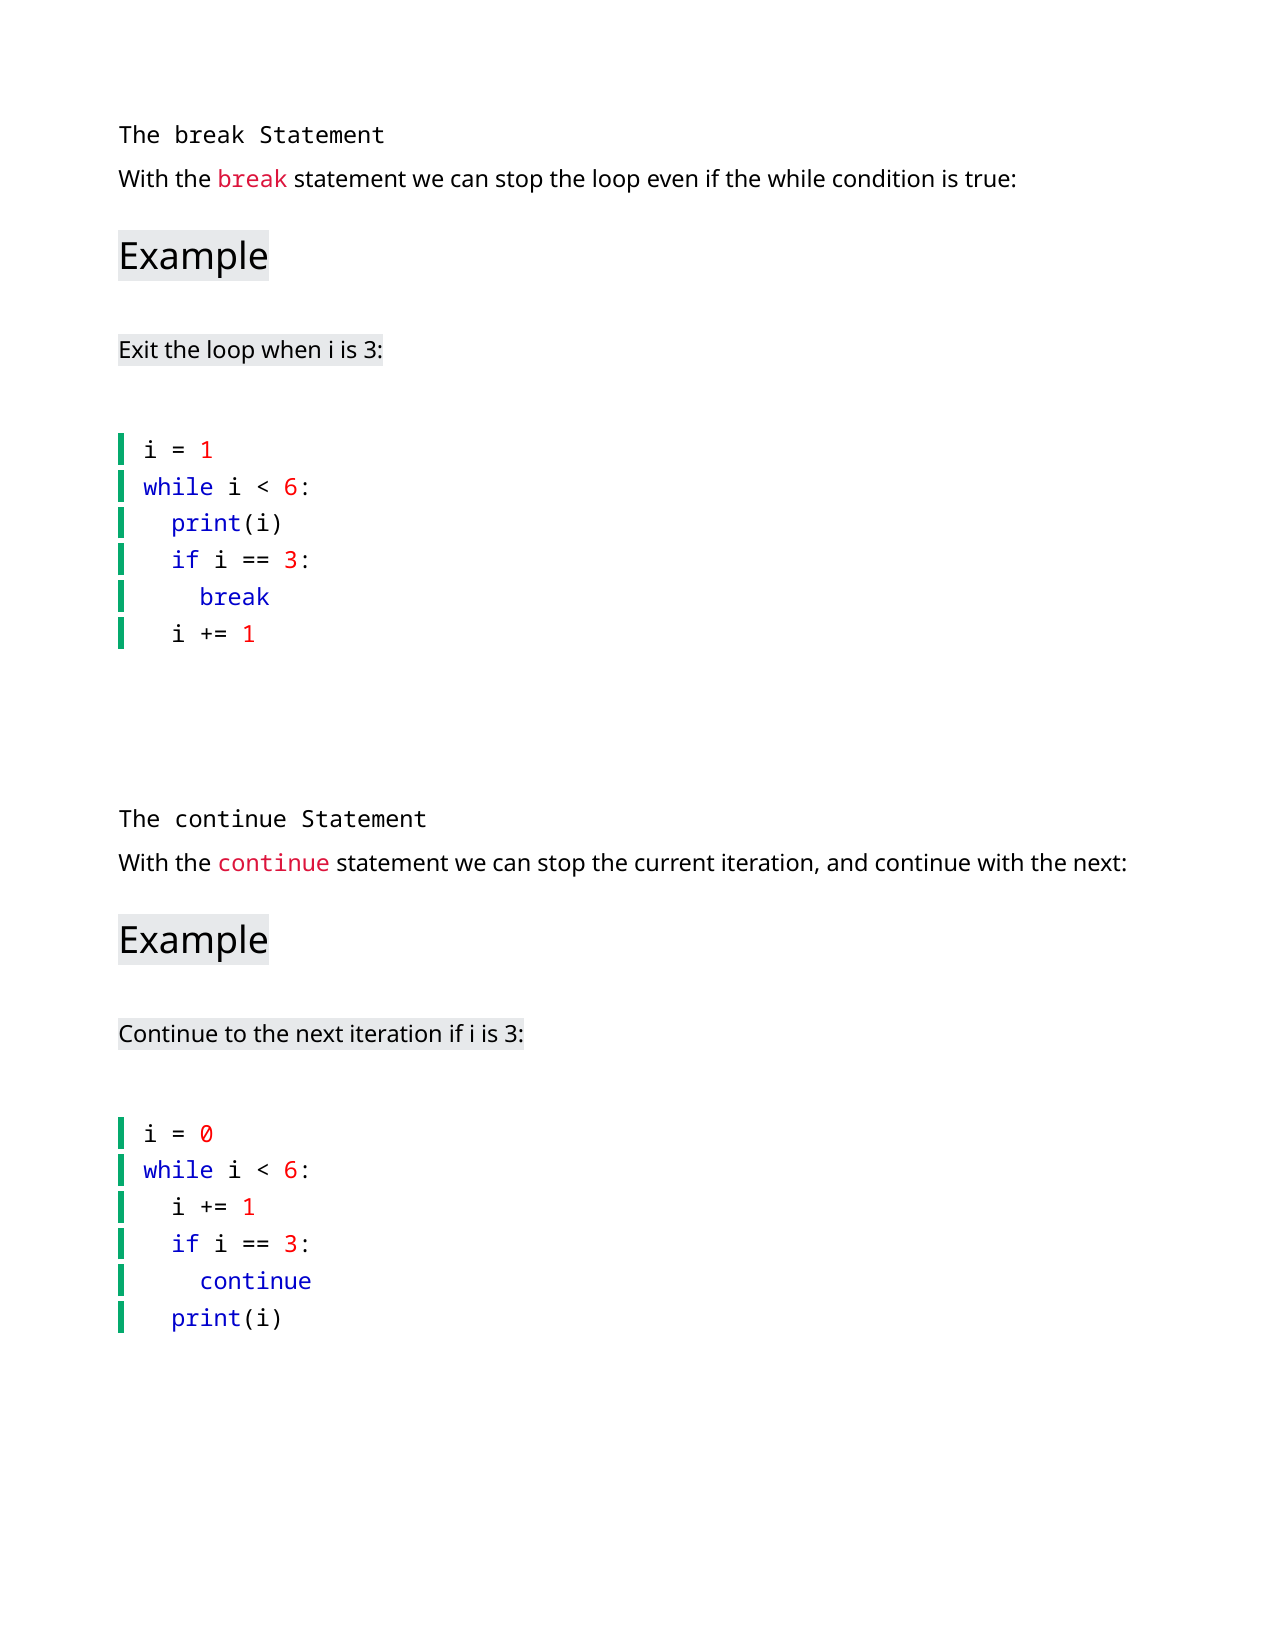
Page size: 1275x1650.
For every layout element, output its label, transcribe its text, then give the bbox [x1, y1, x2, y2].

subtitle Example [118, 914, 1157, 965]
subtitle The continue Statement [118, 802, 1157, 834]
subtitle Example [118, 229, 1157, 281]
text With the break statement we can stop the loop even if the while condition is true: [118, 163, 1157, 194]
text With the continue statement we can stop the current iteration, and continue with the next: [118, 847, 1157, 879]
subtitle The break Statement [118, 118, 1157, 150]
text i = 1 while i < 6: print(i) if i == 3: break i += 1 [118, 433, 1157, 649]
text Exit the loop when i is 3: [118, 334, 1157, 366]
text i = 0 while i < 6: i += 1 if i == 3: continue print(i) [118, 1117, 1157, 1333]
text Continue to the next iteration if i is 3: [118, 1018, 1157, 1050]
